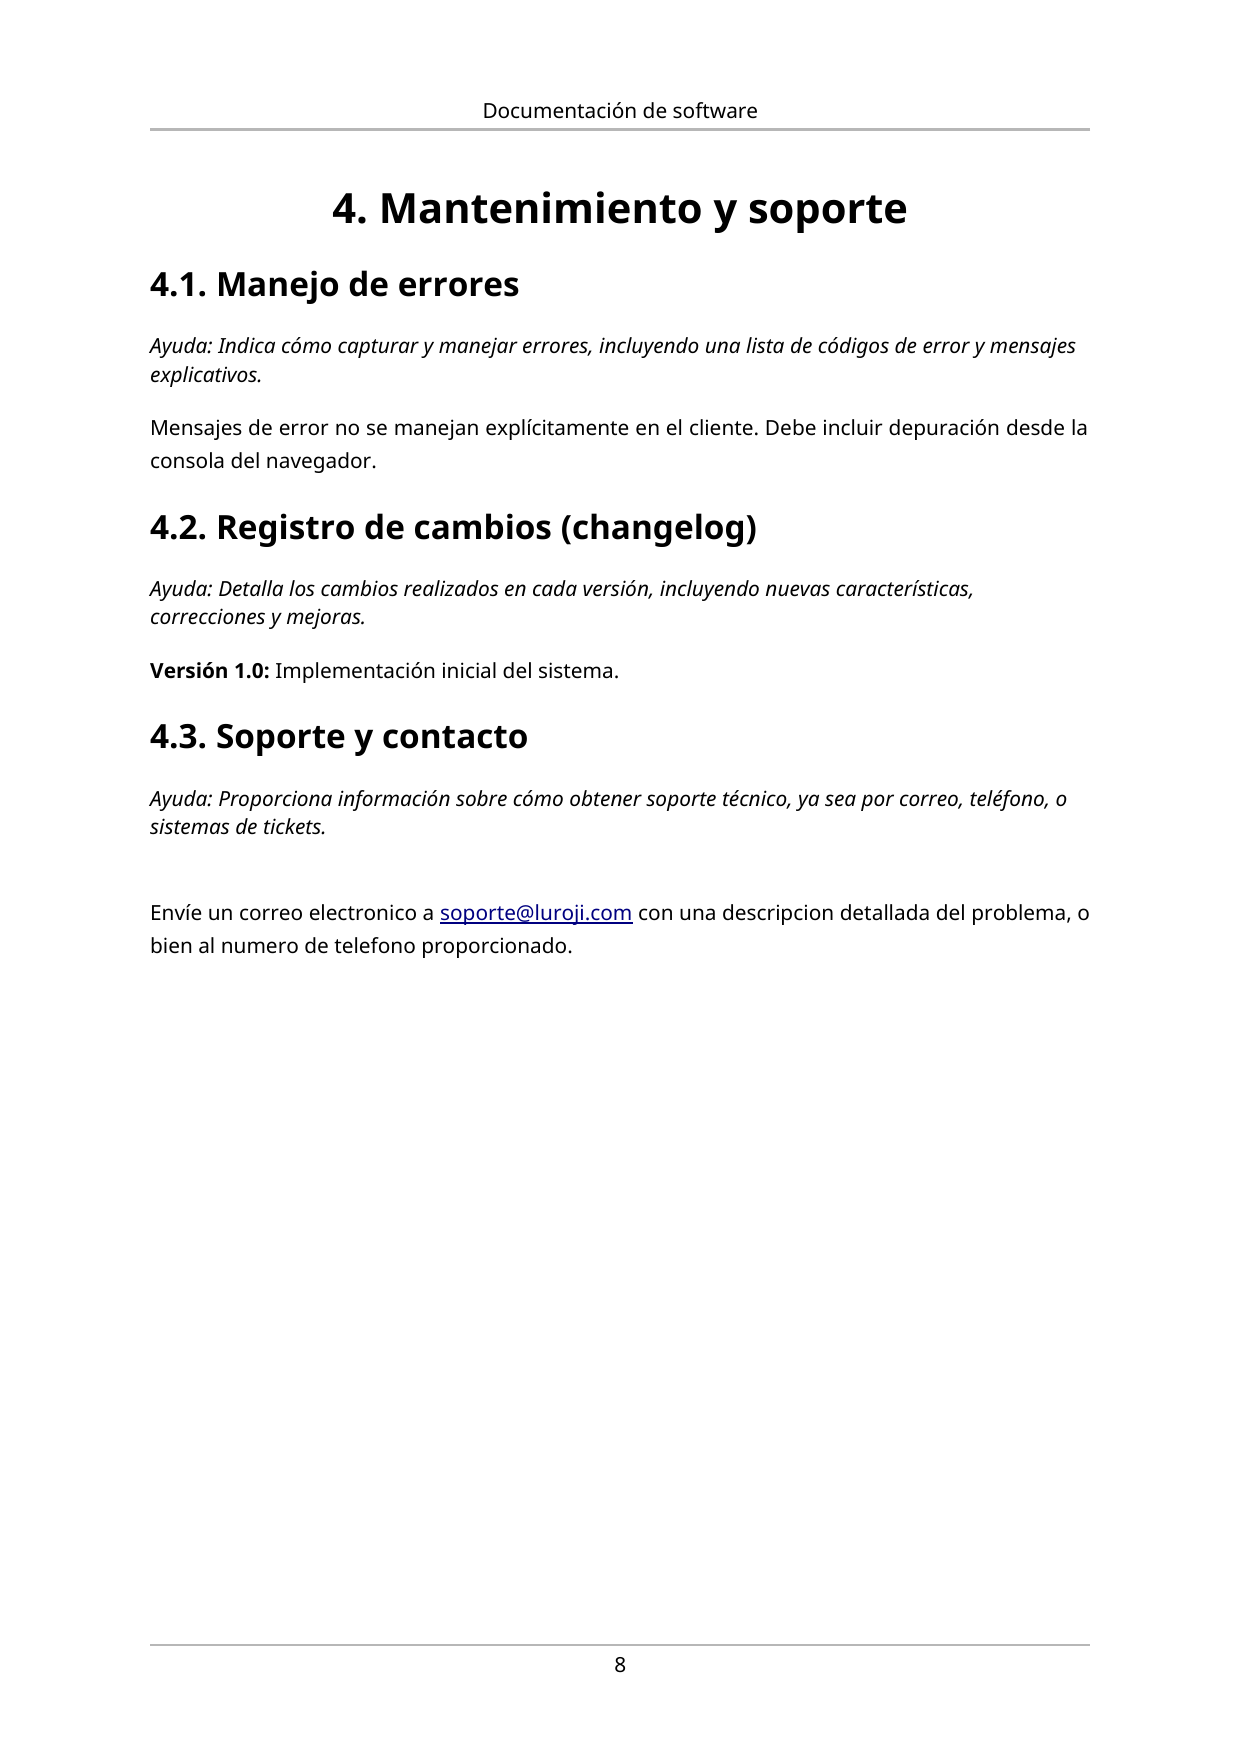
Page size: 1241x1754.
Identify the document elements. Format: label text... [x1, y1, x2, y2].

text Ayuda: Proporciona información sobre cómo obtener soporte técnico, ya sea por correo, teléfono, o sistemas de tickets. [150, 784, 1090, 841]
subtitle 4.1. Manejo de errores [150, 261, 1090, 306]
subtitle 4.3. Soporte y contacto [150, 713, 1090, 759]
text Envíe un correo electronico a soporte@luroji.com con una descripcion detallada del problema, o bien al numero de telefono proporcionado. [150, 898, 1090, 959]
text Versión 1.0: Implementación inicial del sistema. [150, 656, 1090, 684]
text Ayuda: Indica cómo capturar y manejar errores, incluyendo una lista de códigos de error y mensajes explicativos. [150, 331, 1090, 388]
text Mensajes de error no se manejan explícitamente en el cliente. Debe incluir depuración desde la consola del navegador. [150, 413, 1090, 474]
text Ayuda: Detalla los cambios realizados en cada versión, incluyendo nuevas características, correcciones y mejoras. [150, 574, 1090, 631]
subtitle 4. Mantenimiento y soporte [150, 179, 1090, 236]
subtitle 4.2. Registro de cambios (changelog) [150, 503, 1090, 549]
